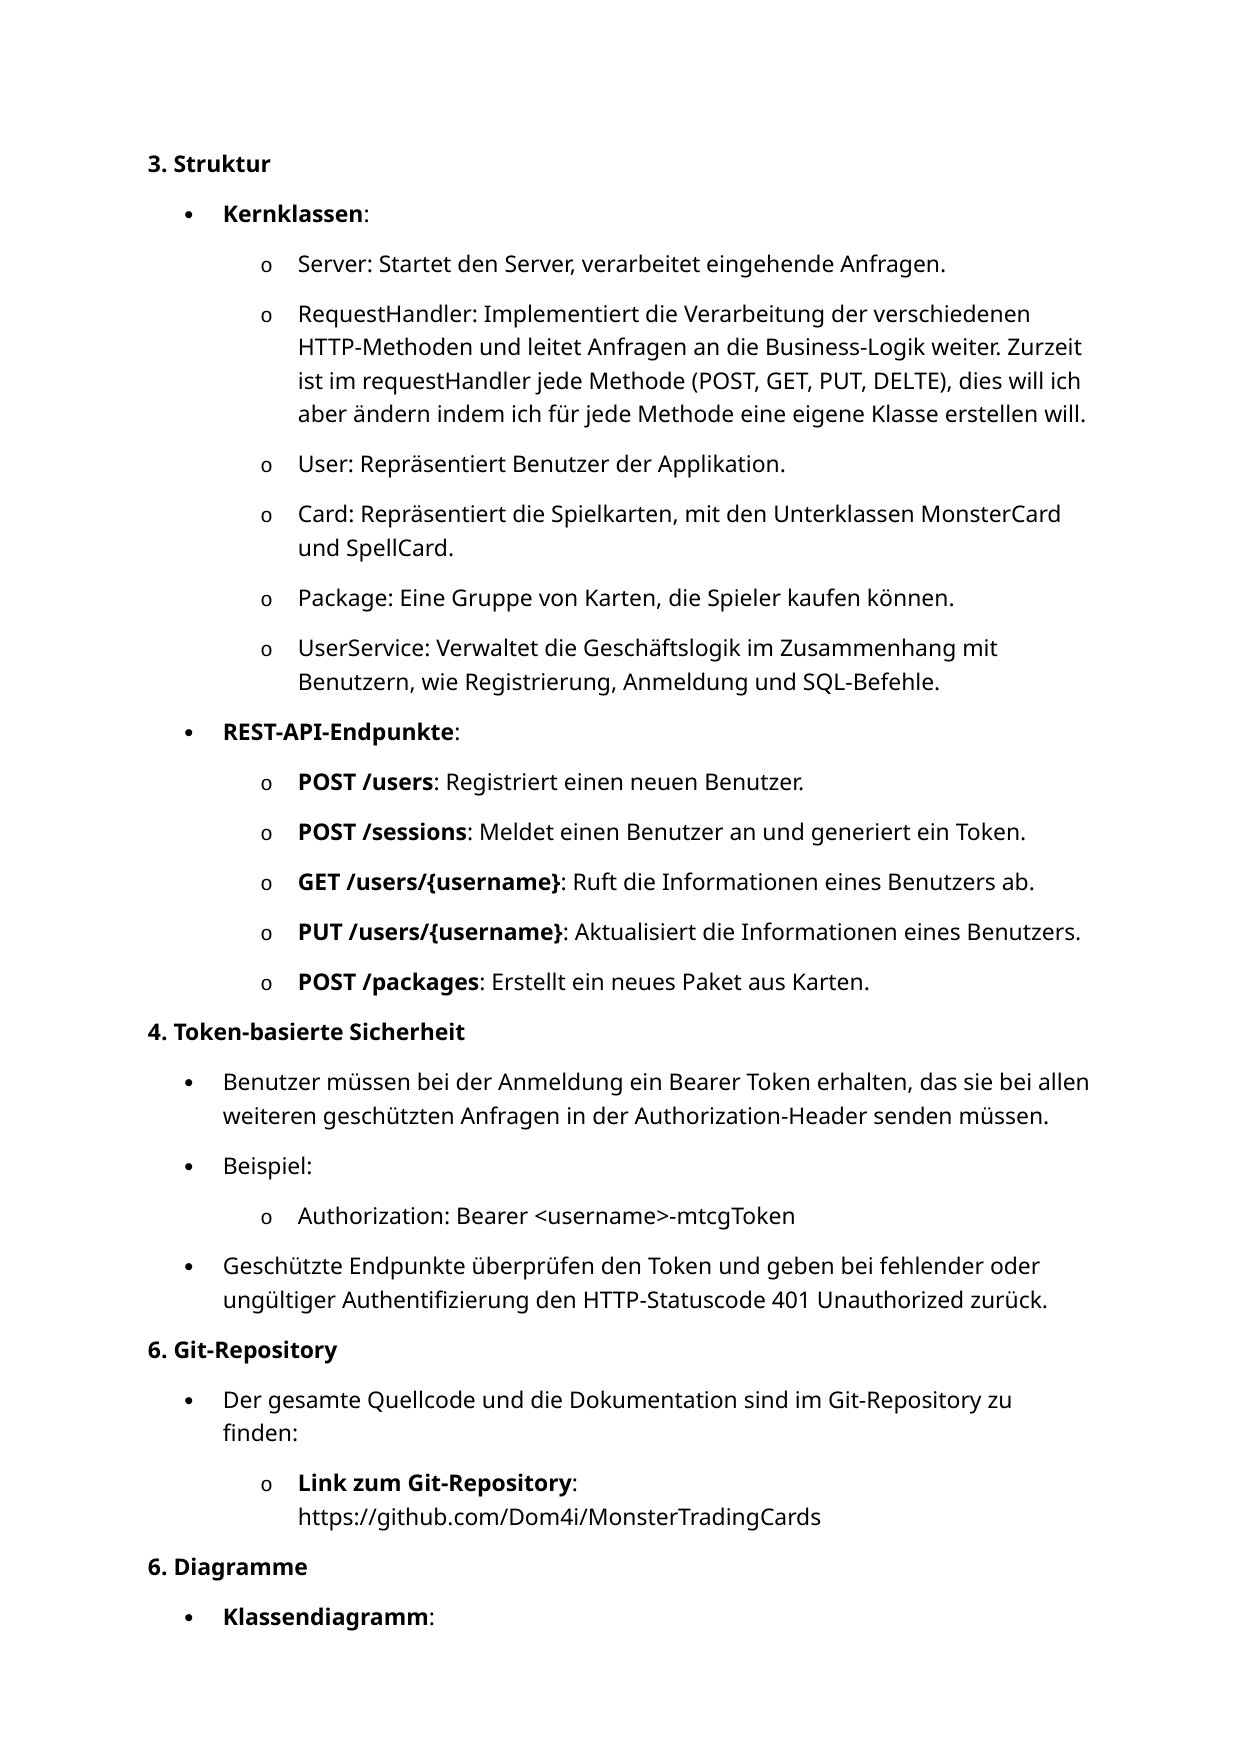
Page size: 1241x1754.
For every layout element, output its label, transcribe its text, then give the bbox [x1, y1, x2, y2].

list RequestHandler: Implementiert die Verarbeitung der verschiedenen HTTP-Methoden und leitet Anfragen an die Business-Logik weiter. Zurzeit ist im requestHandler jede Methode (POST, GET, PUT, DELTE), dies will ich aber ändern indem ich für jede Methode eine eigene Klasse erstellen will. [260, 298, 1093, 429]
list Server: Startet den Server, verarbeitet eingehende Anfragen. [260, 248, 1093, 279]
list Link zum Git-Repository: https://github.com/Dom4i/MonsterTradingCards [260, 1467, 1093, 1532]
list Der gesamte Quellcode und die Dokumentation sind im Git-Repository zu finden: [185, 1384, 1093, 1448]
list Benutzer müssen bei der Anmeldung ein Bearer Token erhalten, das sie bei allen weiteren geschützten Anfragen in der Authorization-Header senden müssen. [185, 1066, 1093, 1131]
list POST /sessions: Meldet einen Benutzer an und generiert ein Token. [260, 816, 1093, 847]
list Geschützte Endpunkte überprüfen den Token und geben bei fehlender oder ungültiger Authentifizierung den HTTP-Statuscode 401 Unauthorized zurück. [185, 1250, 1093, 1315]
list POST /users: Registriert einen neuen Benutzer. [260, 766, 1093, 797]
text 6. Diagramme [148, 1551, 1093, 1582]
list UserService: Verwaltet die Geschäftslogik im Zusammenhang mit Benutzern, wie Registrierung, Anmeldung und SQL-Befehle. [260, 632, 1093, 697]
list Klassendiagramm: [185, 1601, 1093, 1632]
list User: Repräsentiert Benutzer der Applikation. [260, 448, 1093, 479]
list Package: Eine Gruppe von Karten, die Spieler kaufen können. [260, 582, 1093, 613]
text 3. Struktur [148, 148, 1093, 179]
text 6. Git-Repository [148, 1334, 1093, 1365]
list POST /packages: Erstellt ein neues Paket aus Karten. [260, 966, 1093, 997]
list Card: Repräsentiert die Spielkarten, mit den Unterklassen MonsterCard und SpellCard. [260, 498, 1093, 563]
list Beispiel: [185, 1150, 1093, 1181]
list Authorization: Bearer <username>-mtcgToken [260, 1200, 1093, 1231]
list GET /users/{username}: Ruft die Informationen eines Benutzers ab. [260, 866, 1093, 897]
list REST-API-Endpunkte: [185, 716, 1093, 747]
text 4. Token-basierte Sicherheit [148, 1016, 1093, 1047]
list Kernklassen: [185, 198, 1093, 229]
list PUT /users/{username}: Aktualisiert die Informationen eines Benutzers. [260, 916, 1093, 947]
